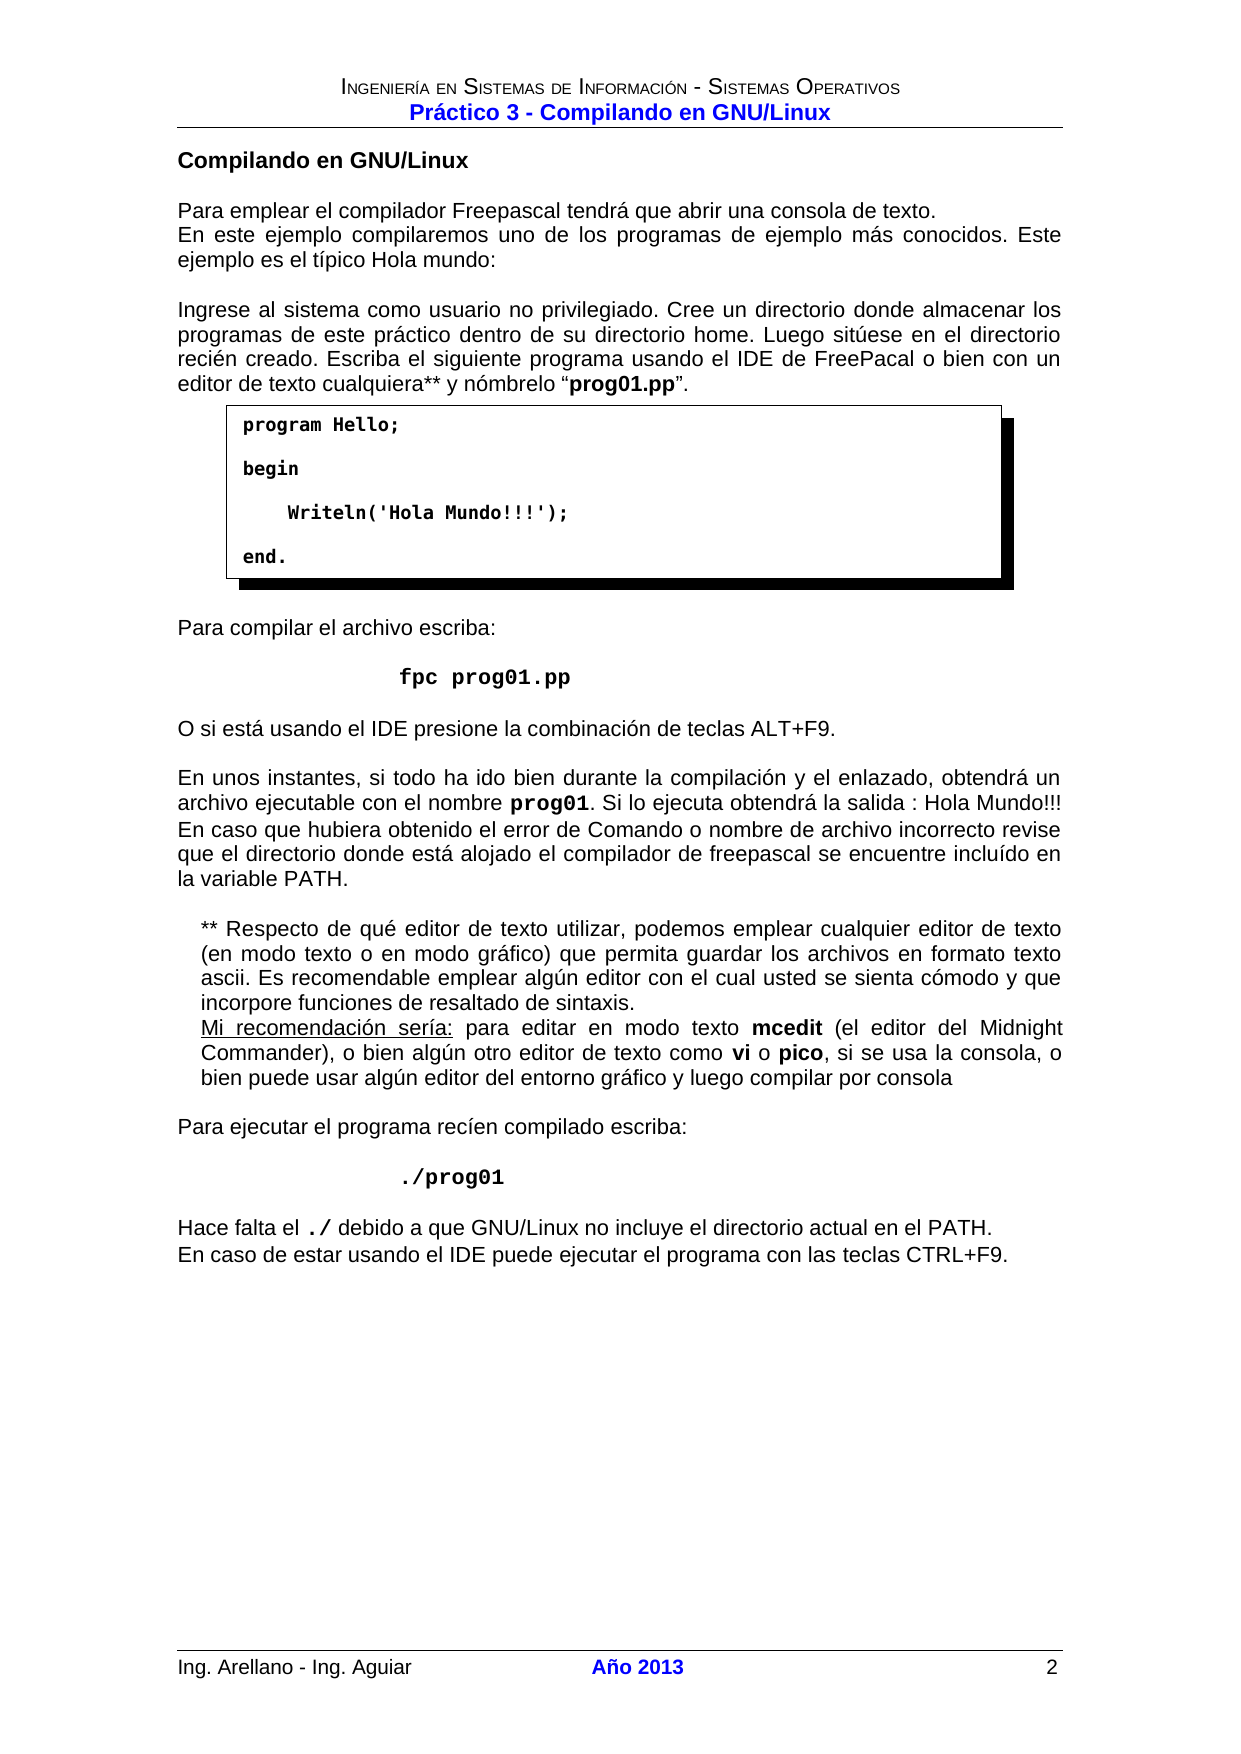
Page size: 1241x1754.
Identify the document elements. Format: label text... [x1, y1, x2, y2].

text Writeln('Hola Mundo!!!'); [243, 502, 985, 524]
text ./prog01 [177, 1164, 1063, 1191]
text Para emplear el compilador Freepascal tendrá que abrir una consola de texto. [177, 198, 1063, 223]
text Hace falta el ./ debido a que GNU/Linux no incluye el directorio actual en el PATH. [177, 1215, 1063, 1242]
text Ingrese al sistema como usuario no privilegiado. Cree un directorio donde almacenar los programas de este práctico dentro de su directorio home. Luego sitúese en el directorio recién creado. Escriba el siguiente programa usando el IDE de FreePacal o bien con un editor de texto cualquiera** y nómbrelo “prog01.pp”. [177, 297, 1063, 396]
text O si está usando el IDE presione la combinación de teclas ALT+F9. [177, 716, 1063, 741]
text ** Respecto de qué editor de texto utilizar, podemos emplear cualquier editor de texto (en modo texto o en modo gráfico) que permita guardar los archivos en formato texto ascii. Es recomendable emplear algún editor con el cual usted se sienta cómodo y que incorpore funciones de resaltado de sintaxis. [201, 916, 1063, 1015]
text En unos instantes, si todo ha ido bien durante la compilación y el enlazado, obtendrá un archivo ejecutable con el nombre prog01. Si lo ejecuta obtendrá la salida : Hola Mundo!!! En caso que hubiera obtenido el error de Comando o nombre de archivo incorrecto revise que el directorio donde está alojado el compilador de freepascal se encuentre incluído en la variable PATH. [177, 766, 1063, 891]
text En este ejemplo compilaremos uno de los programas de ejemplo más conocidos. Este ejemplo es el típico Hola mundo: [177, 223, 1063, 272]
text Para compilar el archivo escriba: [177, 615, 1063, 640]
text Para ejecutar el programa recíen compilado escriba: [177, 1114, 1063, 1139]
text begin [243, 458, 985, 480]
text Compilando en GNU/Linux [177, 148, 1063, 173]
text Mi recomendación sería: para editar en modo texto mcedit (el editor del Midnight Commander), o bien algún otro editor de texto como vi o pico, si se usa la consola, o bien puede usar algún editor del entorno gráfico y luego compilar por consola [201, 1015, 1063, 1090]
text end. [243, 546, 985, 568]
text program Hello; [243, 414, 985, 436]
text En caso de estar usando el IDE puede ejecutar el programa con las teclas CTRL+F9. [177, 1242, 1063, 1267]
text fpc prog01.pp [177, 665, 1063, 691]
